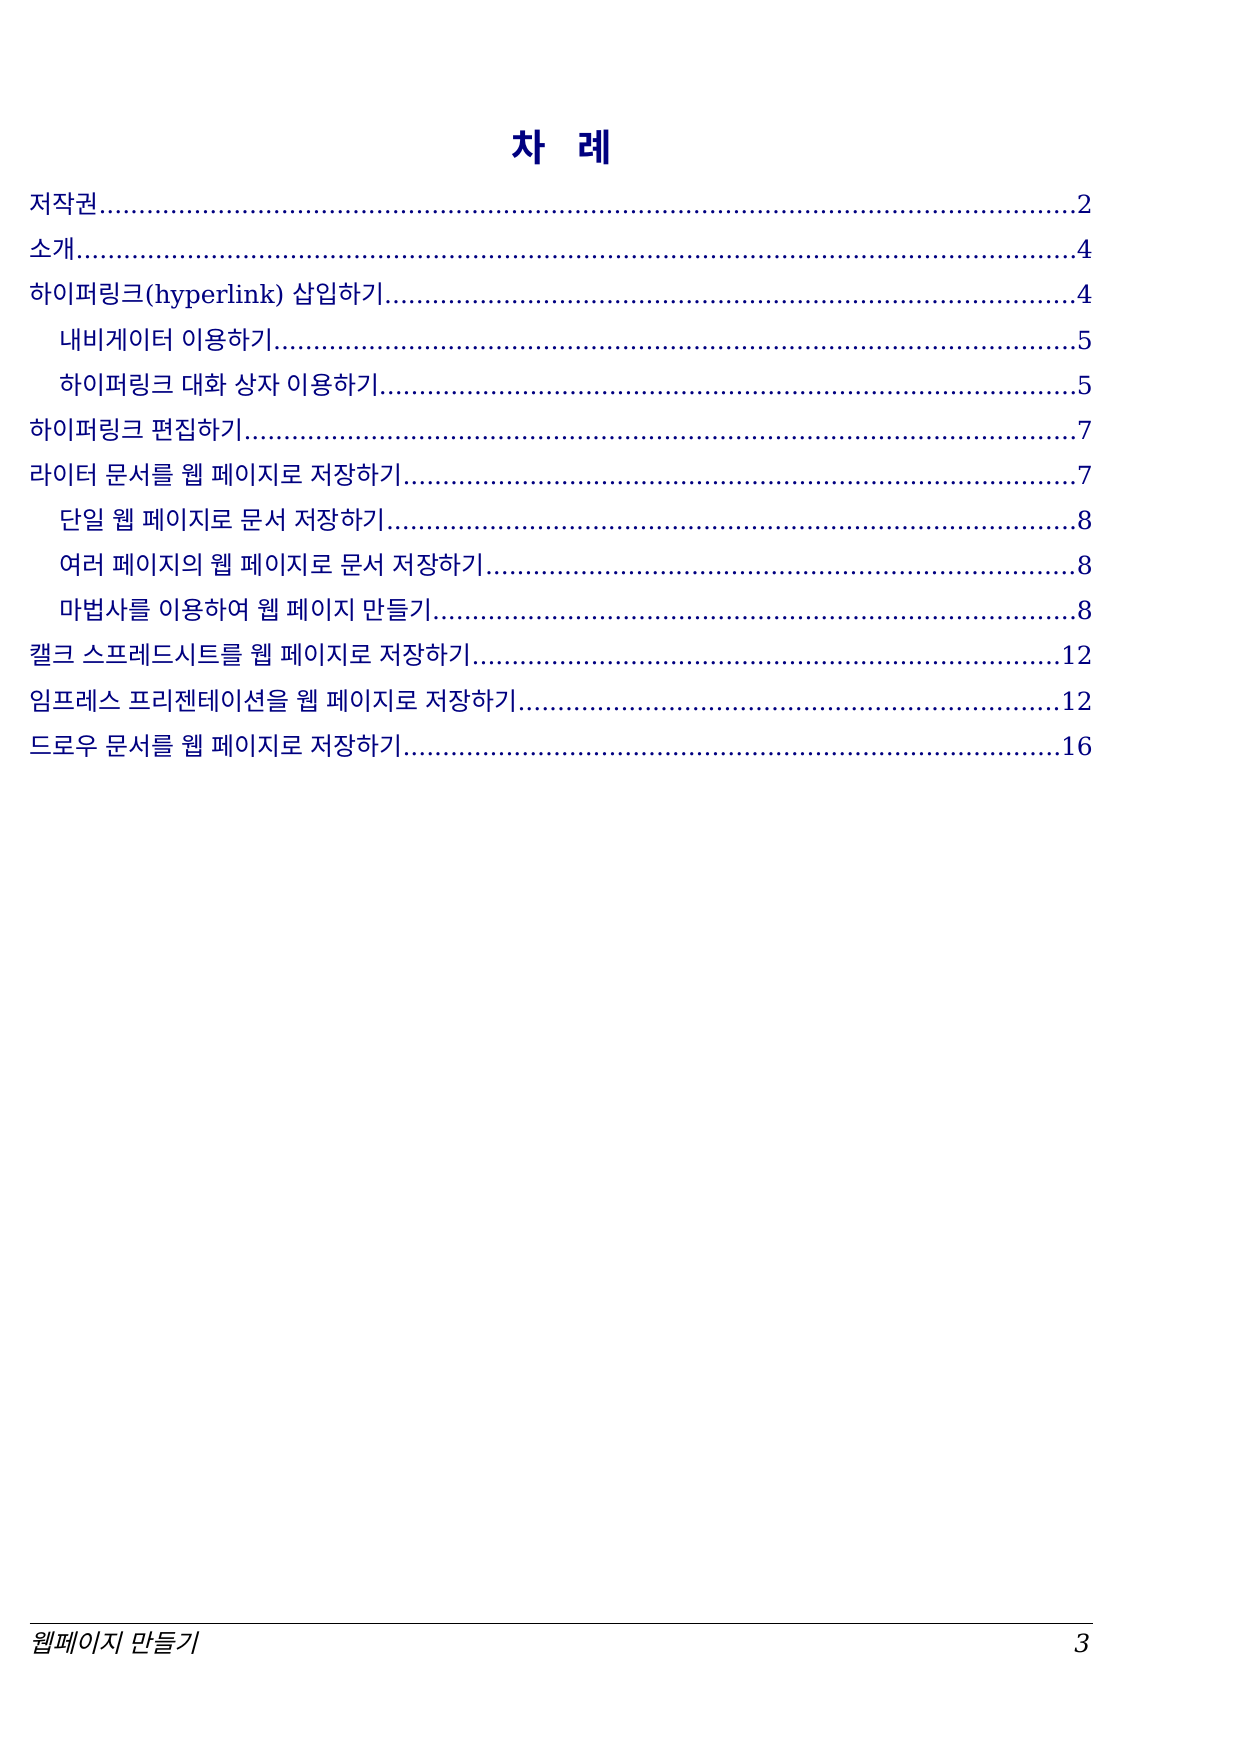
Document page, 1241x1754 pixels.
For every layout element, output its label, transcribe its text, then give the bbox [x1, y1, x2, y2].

text 소개 4 [29, 230, 1093, 266]
text 라이터 문서를 웹 페이지로 저장하기 7 [29, 455, 1093, 492]
text 내비게이터 이용하기 5 [59, 320, 1093, 356]
text 임프레스 프리젠테이션을 웹 페이지로 저장하기 12 [29, 681, 1093, 717]
text 캘크 스프레드시트를 웹 페이지로 저장하기 12 [29, 636, 1093, 672]
text 하이퍼링크 대화 상자 이용하기 5 [59, 365, 1093, 401]
text 마법사를 이용하여 웹 페이지 만들기 8 [59, 591, 1093, 627]
text 드로우 문서를 웹 페이지로 저장하기 16 [29, 726, 1093, 762]
text 차 례 [29, 118, 1093, 172]
text 저작권 2 [29, 185, 1093, 221]
text 여러 페이지의 웹 페이지로 문서 저장하기 8 [59, 546, 1093, 582]
text 하이퍼링크 편집하기 7 [29, 410, 1093, 447]
text 단일 웹 페이지로 문서 저장하기 8 [59, 501, 1093, 537]
text 하이퍼링크(hyperlink) 삽입하기 4 [29, 275, 1093, 311]
